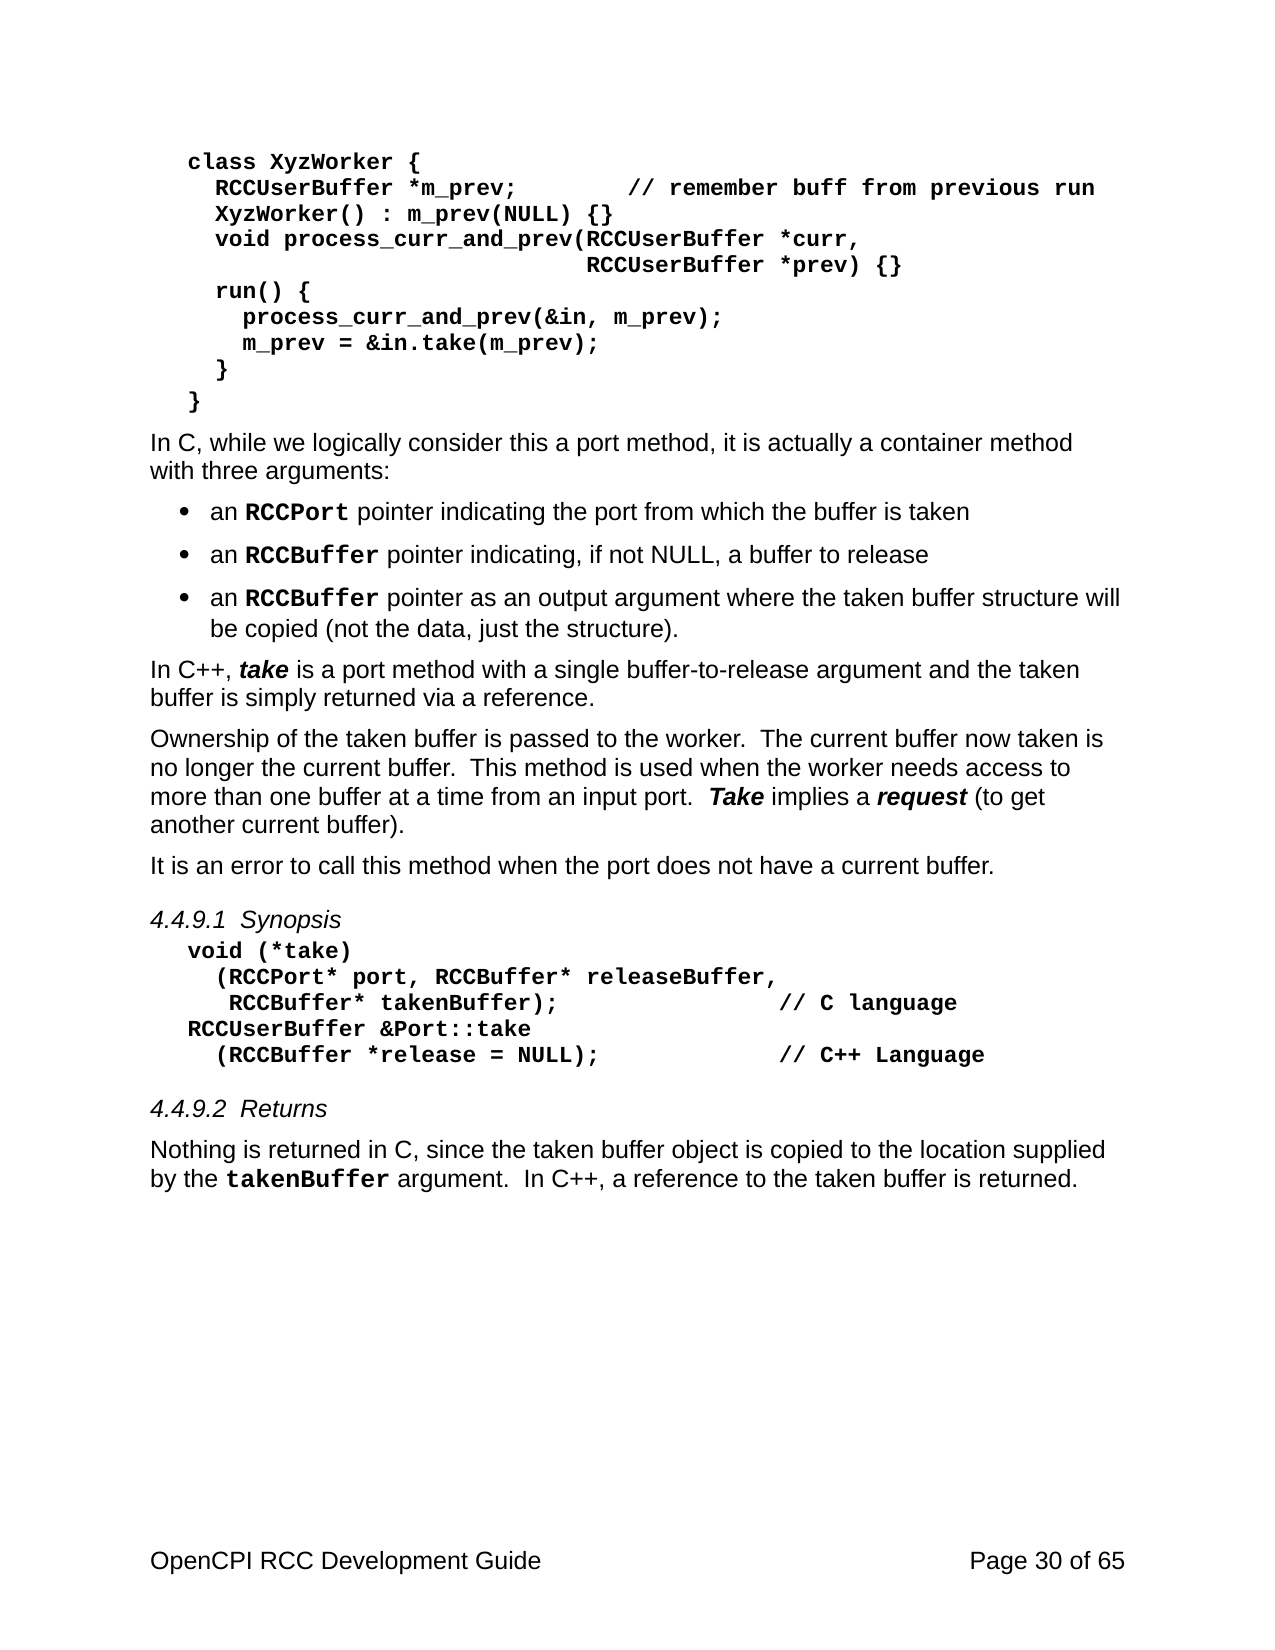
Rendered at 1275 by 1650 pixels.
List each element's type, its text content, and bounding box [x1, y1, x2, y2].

subtitle Returns [150, 1094, 1125, 1123]
text void (*take) (RCCPort* port, RCCBuffer* releaseBuffer, RCCBuffer* takenBuffer); // C language RCCUserBuffer &Port::take (RCCBuffer *release = NULL); // C++ Language [187, 940, 1125, 1069]
list an RCCBuffer pointer as an output argument where the taken buffer structure will be copied (not the data, just the structure). [180, 583, 1125, 643]
text Ownership of the taken buffer is passed to the worker. The current buffer now taken is no longer the current buffer. This method is used when the worker needs access to more than one buffer at a time from an input port. Take implies a request (to get another current buffer). [150, 724, 1125, 839]
text } [187, 390, 1125, 416]
text In C++, take is a port method with a single buffer-to-release argument and the taken buffer is simply returned via a reference. [150, 654, 1125, 712]
list an RCCPort pointer indicating the port from which the buffer is taken [180, 497, 1125, 528]
text Nothing is returned in C, since the taken buffer object is copied to the location supplied by the takenBuffer argument. In C++, a reference to the taken buffer is returned. [150, 1135, 1125, 1195]
subtitle Synopsis [150, 905, 1125, 933]
text It is an error to call this method when the port does not have a current buffer. [150, 851, 1125, 880]
list an RCCBuffer pointer indicating, if not NULL, a buffer to release [180, 540, 1125, 571]
text In C, while we logically consider this a port method, it is actually a container method with three arguments: [150, 428, 1125, 485]
text class XyzWorker { RCCUserBuffer *m_prev; // remember buff from previous run XyzWorker() : m_prev(NULL) {} void process_curr_and_prev(RCCUserBuffer *curr, RCCUserBuffer *prev) {} run() { process_curr_and_prev(&in, m_prev); m_prev = &in.take(m_prev); } [187, 150, 1125, 383]
